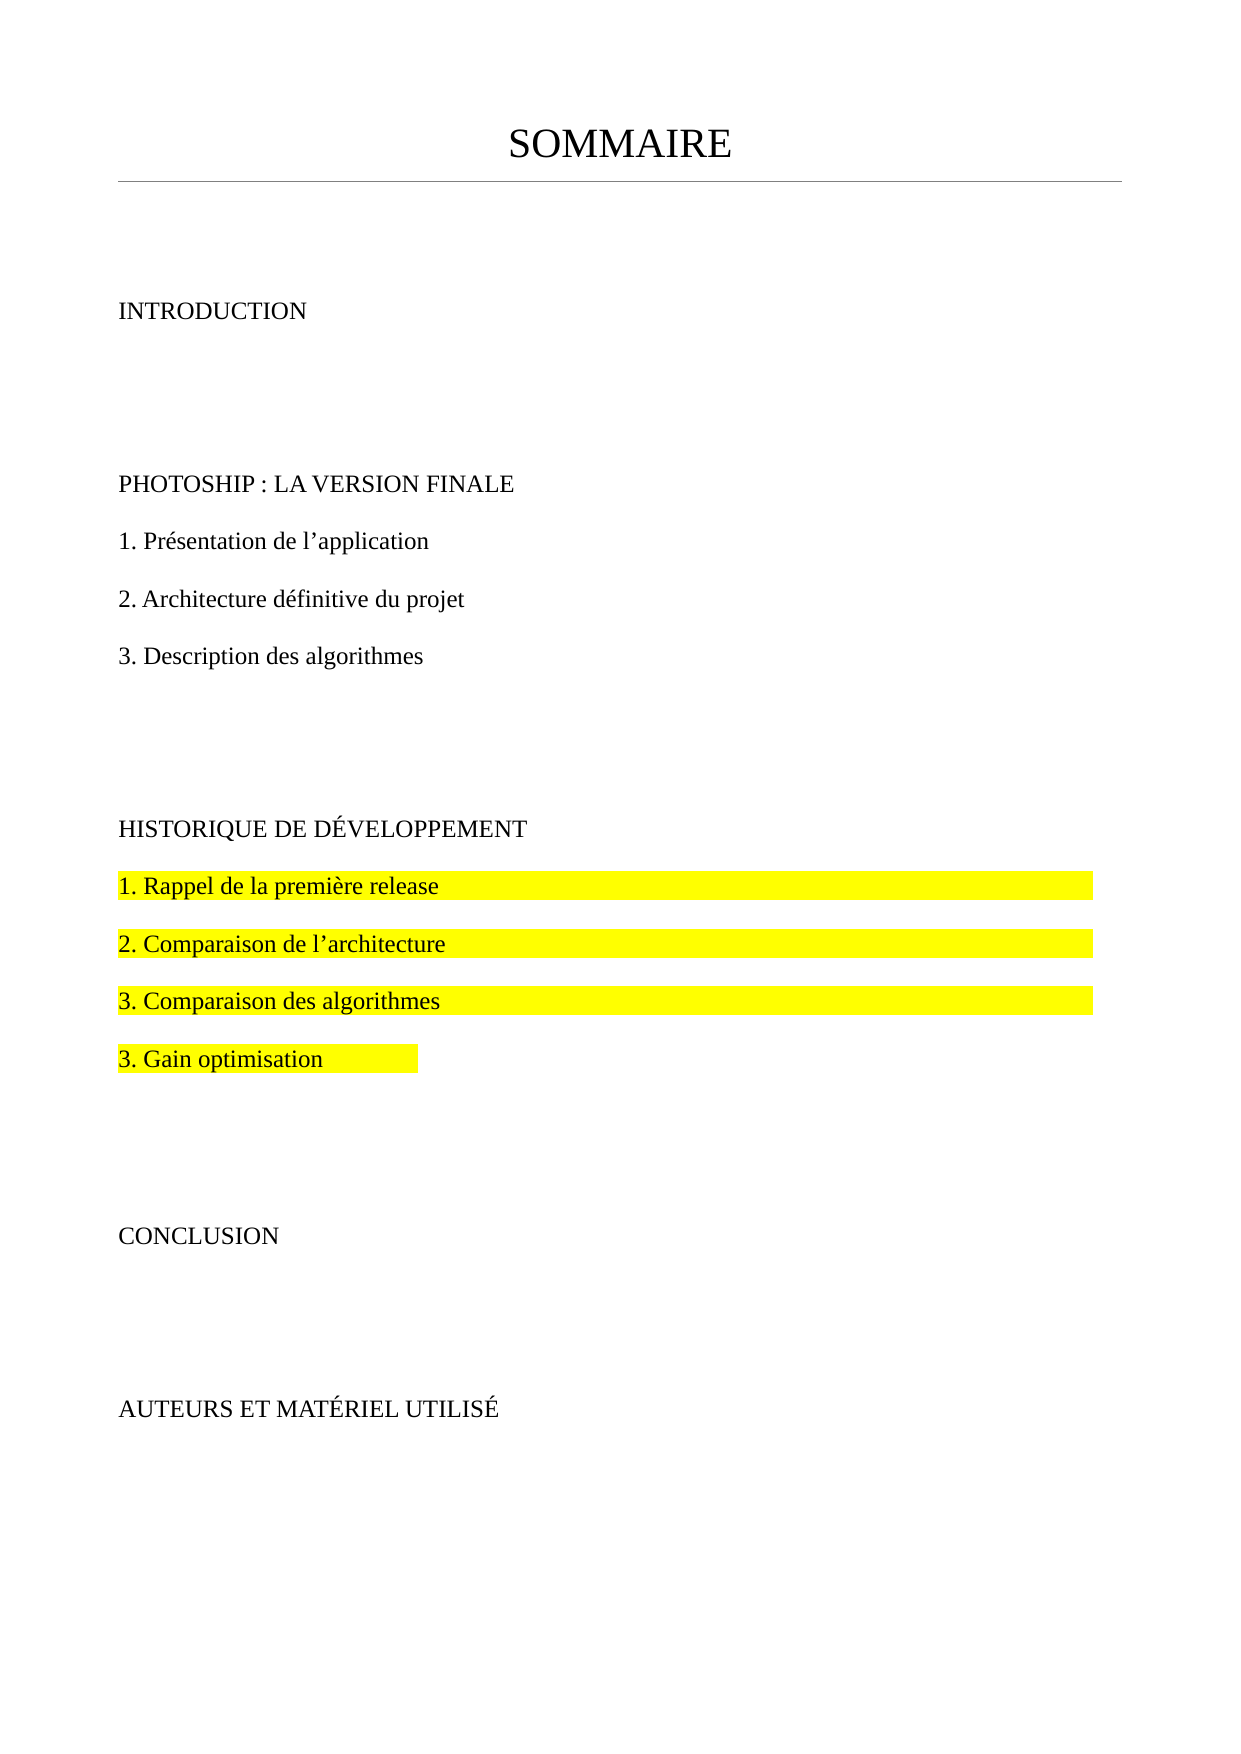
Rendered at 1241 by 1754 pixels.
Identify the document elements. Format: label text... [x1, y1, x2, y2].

text 2. Comparaison de l’architecture [118, 929, 1122, 958]
text 1. Rappel de la première release [118, 871, 1122, 900]
text 3. Description des algorithmes [118, 641, 1122, 670]
text HISTORIQUE DE DÉVELOPPEMENT [118, 814, 1122, 843]
text 3. Gain optimisation [118, 1044, 1122, 1073]
text INTRODUCTION [118, 296, 1122, 325]
text SOMMAIRE [118, 118, 1122, 166]
text 3. Comparaison des algorithmes [118, 986, 1122, 1015]
text CONCLUSION [118, 1221, 1122, 1250]
text 2. Architecture définitive du projet [118, 584, 1122, 613]
text 1. Présentation de l’application [118, 526, 1122, 555]
text AUTEURS ET MATÉRIEL UTILISÉ [118, 1394, 1122, 1422]
text PHOTOSHIP : LA VERSION FINALE [118, 469, 1122, 498]
